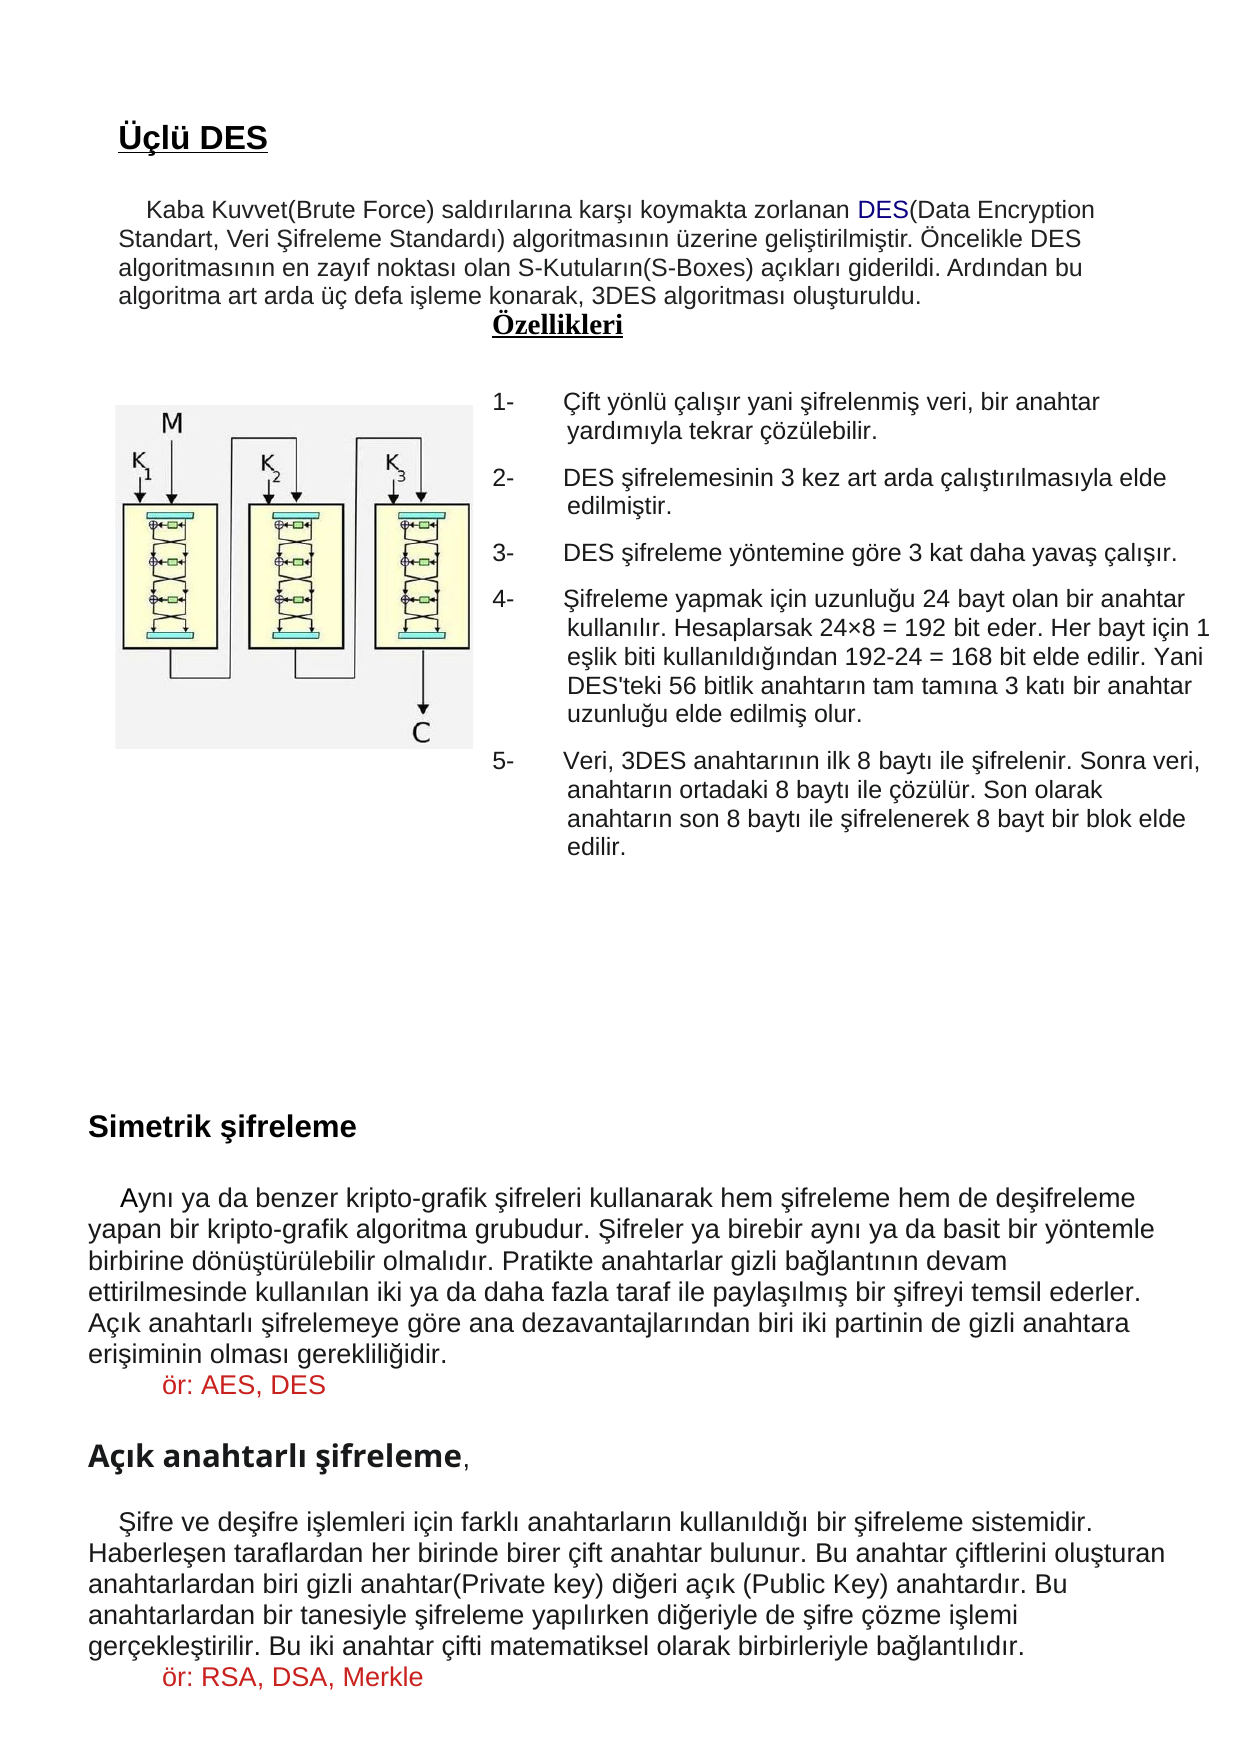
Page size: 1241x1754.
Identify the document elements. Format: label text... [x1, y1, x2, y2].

text Üçlü DES [118, 118, 1122, 157]
picture [115, 405, 474, 749]
text Kaba Kuvvet(Brute Force) saldırılarına karşı koymakta zorlanan DES(Data Encryption Standart, Veri Şifreleme Standardı) algoritmasının üzerine geliştirilmiştir. Öncelikle DES algoritmasının en zayıf noktası olan S-Kutuların(S-Boxes) açıkları giderildi. Ardından bu algoritma art arda üç defa işleme konarak, 3DES algoritması oluşturuldu. [118, 195, 1122, 310]
